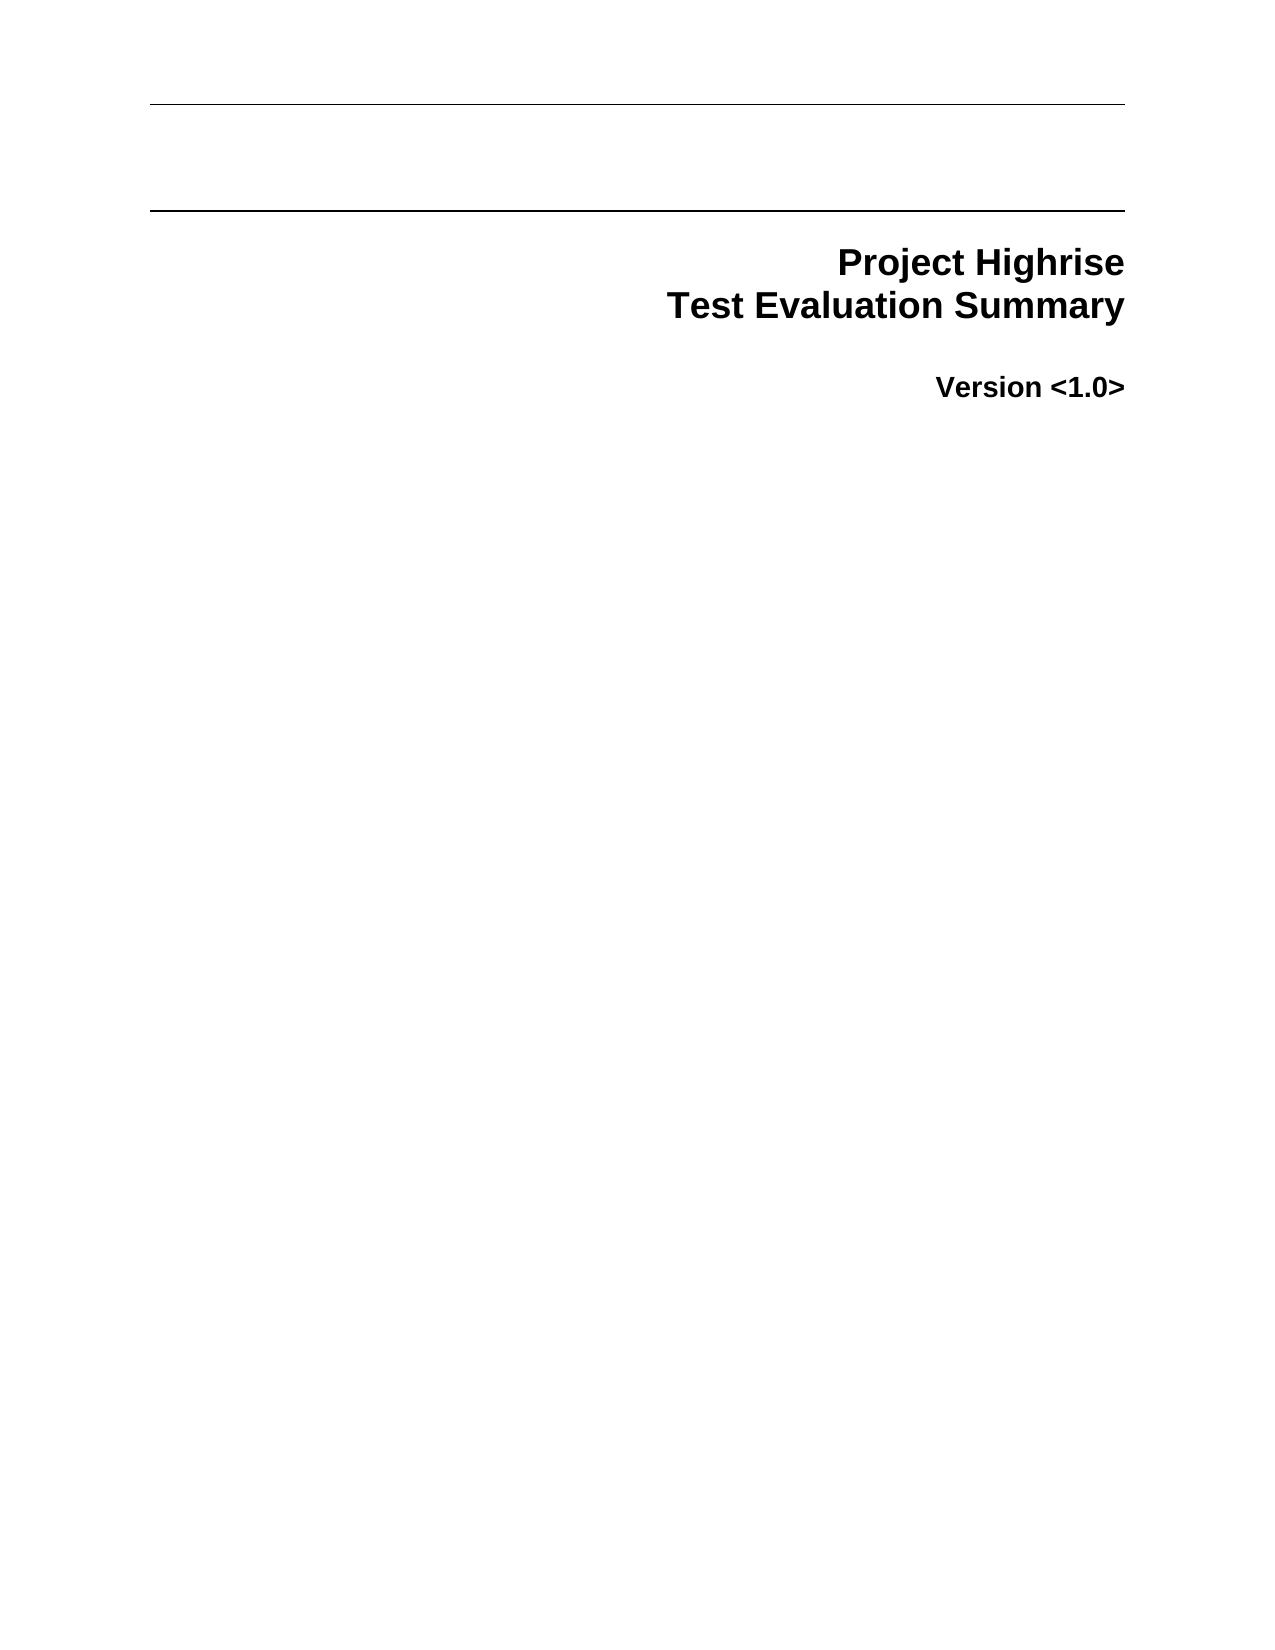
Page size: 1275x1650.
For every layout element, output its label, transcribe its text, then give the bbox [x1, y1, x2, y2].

subtitle Test Evaluation Summary [150, 283, 1125, 327]
subtitle Version <1.0> [150, 370, 1125, 403]
subtitle Project Highrise [150, 240, 1125, 283]
